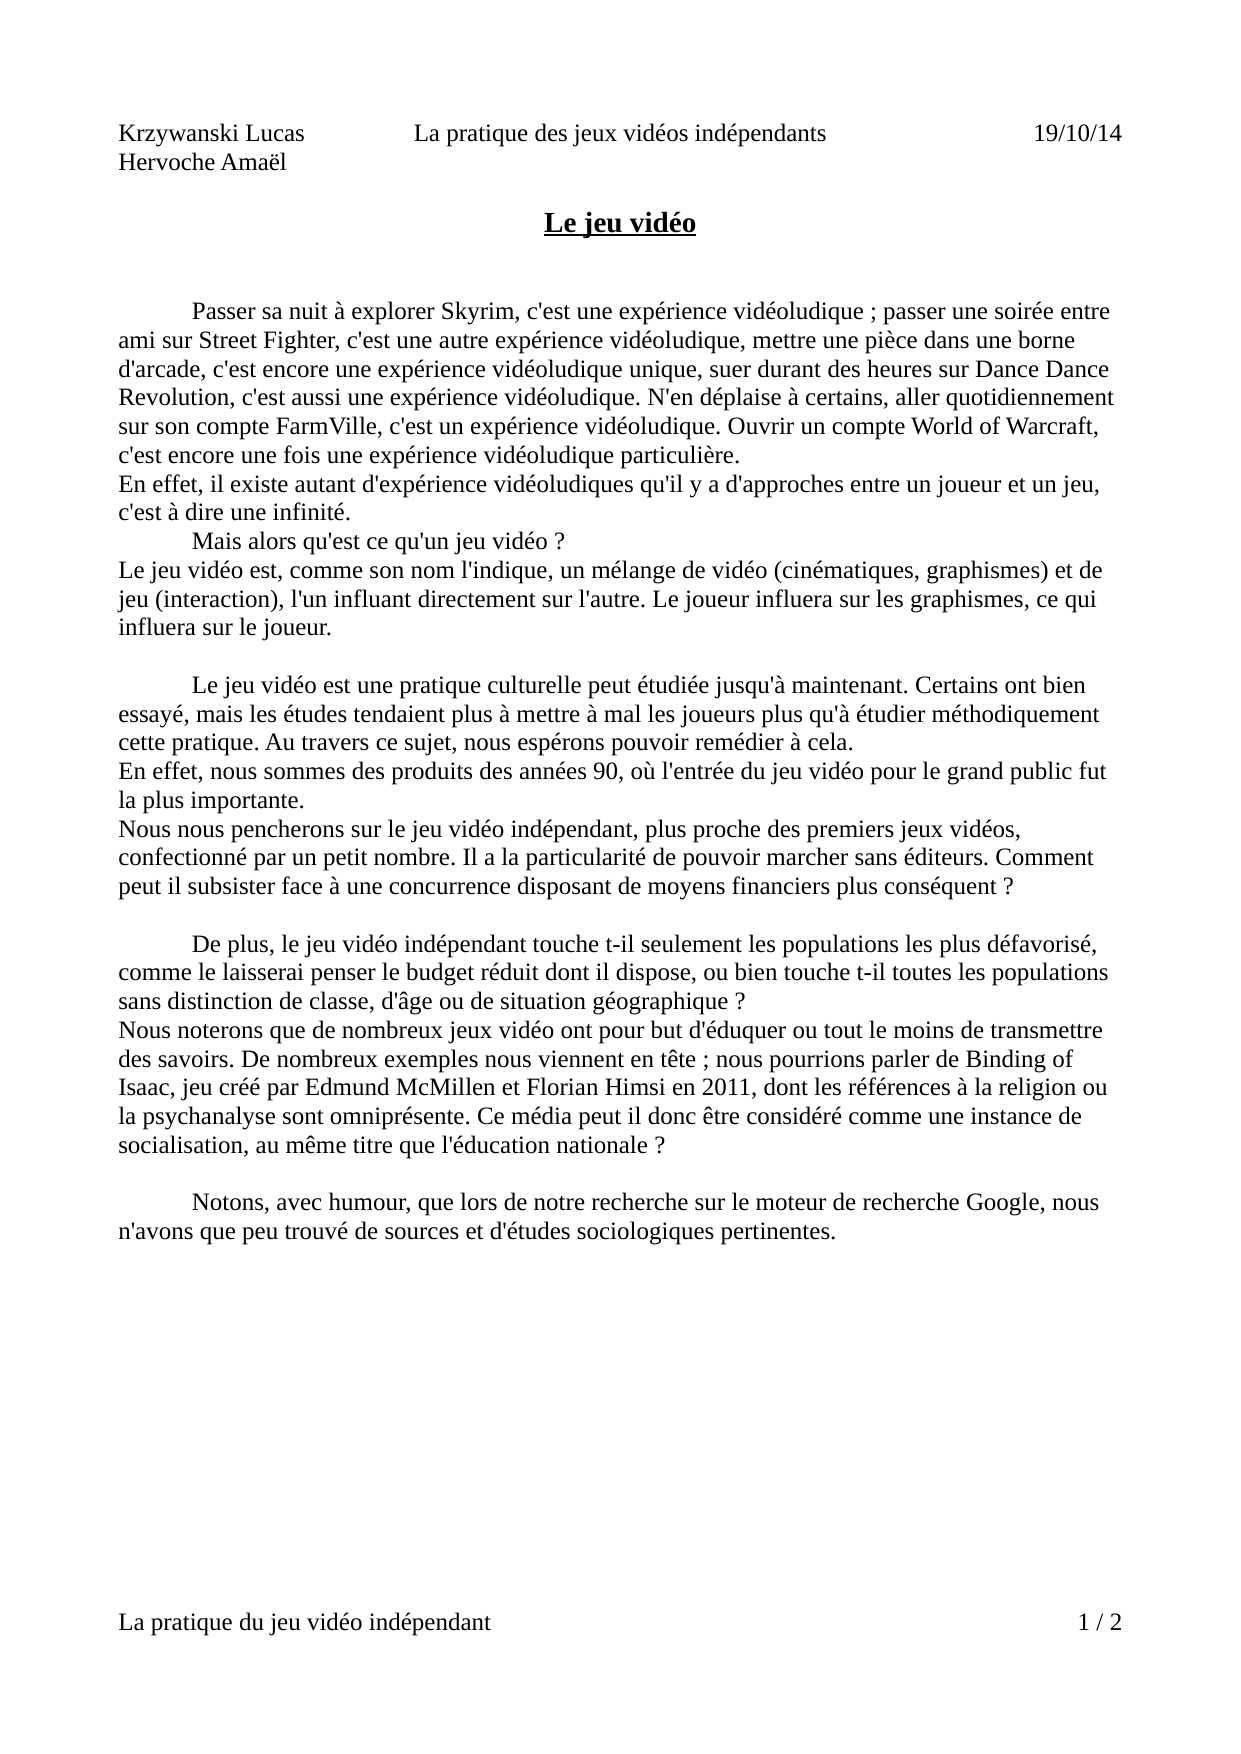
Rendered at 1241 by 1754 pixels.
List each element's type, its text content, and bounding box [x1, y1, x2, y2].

text En effet, nous sommes des produits des années 90, où l'entrée du jeu vidéo pour le grand public fut la plus importante. [118, 756, 1122, 814]
text Le jeu vidéo est une pratique culturelle peut étudiée jusqu'à maintenant. Certains ont bien essayé, mais les études tendaient plus à mettre à mal les joueurs plus qu'à étudier méthodiquement cette pratique. Au travers ce sujet, nous espérons pouvoir remédier à cela. [118, 670, 1122, 756]
text Notons, avec humour, que lors de notre recherche sur le moteur de recherche Google, nous n'avons que peu trouvé de sources et d'études sociologiques pertinentes. [118, 1187, 1122, 1245]
text En effet, il existe autant d'expérience vidéoludiques qu'il y a d'approches entre un joueur et un jeu, c'est à dire une infinité. [118, 469, 1122, 526]
text Le jeu vidéo [118, 205, 1122, 239]
text Nous nous pencherons sur le jeu vidéo indépendant, plus proche des premiers jeux vidéos, confectionné par un petit nombre. Il a la particularité de pouvoir marcher sans éditeurs. Comment peut il subsister face à une concurrence disposant de moyens financiers plus conséquent ? [118, 814, 1122, 900]
text Passer sa nuit à explorer Skyrim, c'est une expérience vidéoludique ; passer une soirée entre ami sur Street Fighter, c'est une autre expérience vidéoludique, mettre une pièce dans une borne d'arcade, c'est encore une expérience vidéoludique unique, suer durant des heures sur Dance Dance Revolution, c'est aussi une expérience vidéoludique. N'en déplaise à certains, aller quotidiennement sur son compte FarmVille, c'est un expérience vidéoludique. Ouvrir un compte World of Warcraft, c'est encore une fois une expérience vidéoludique particulière. [118, 296, 1122, 469]
text Mais alors qu'est ce qu'un jeu vidéo ? [118, 526, 1122, 555]
text Nous noterons que de nombreux jeux vidéo ont pour but d'éduquer ou tout le moins de transmettre des savoirs. De nombreux exemples nous viennent en tête ; nous pourrions parler de Binding of Isaac, jeu créé par Edmund McMillen et Florian Himsi en 2011, dont les références à la religion ou la psychanalyse sont omniprésente. Ce média peut il donc être considéré comme une instance de socialisation, au même titre que l'éducation nationale ? [118, 1015, 1122, 1159]
text Le jeu vidéo est, comme son nom l'indique, un mélange de vidéo (cinématiques, graphismes) et de jeu (interaction), l'un influant directement sur l'autre. Le joueur influera sur les graphismes, ce qui influera sur le joueur. [118, 555, 1122, 641]
text De plus, le jeu vidéo indépendant touche t-il seulement les populations les plus défavorisé, comme le laisserai penser le budget réduit dont il dispose, ou bien touche t-il toutes les populations sans distinction de classe, d'âge ou de situation géographique ? [118, 929, 1122, 1015]
